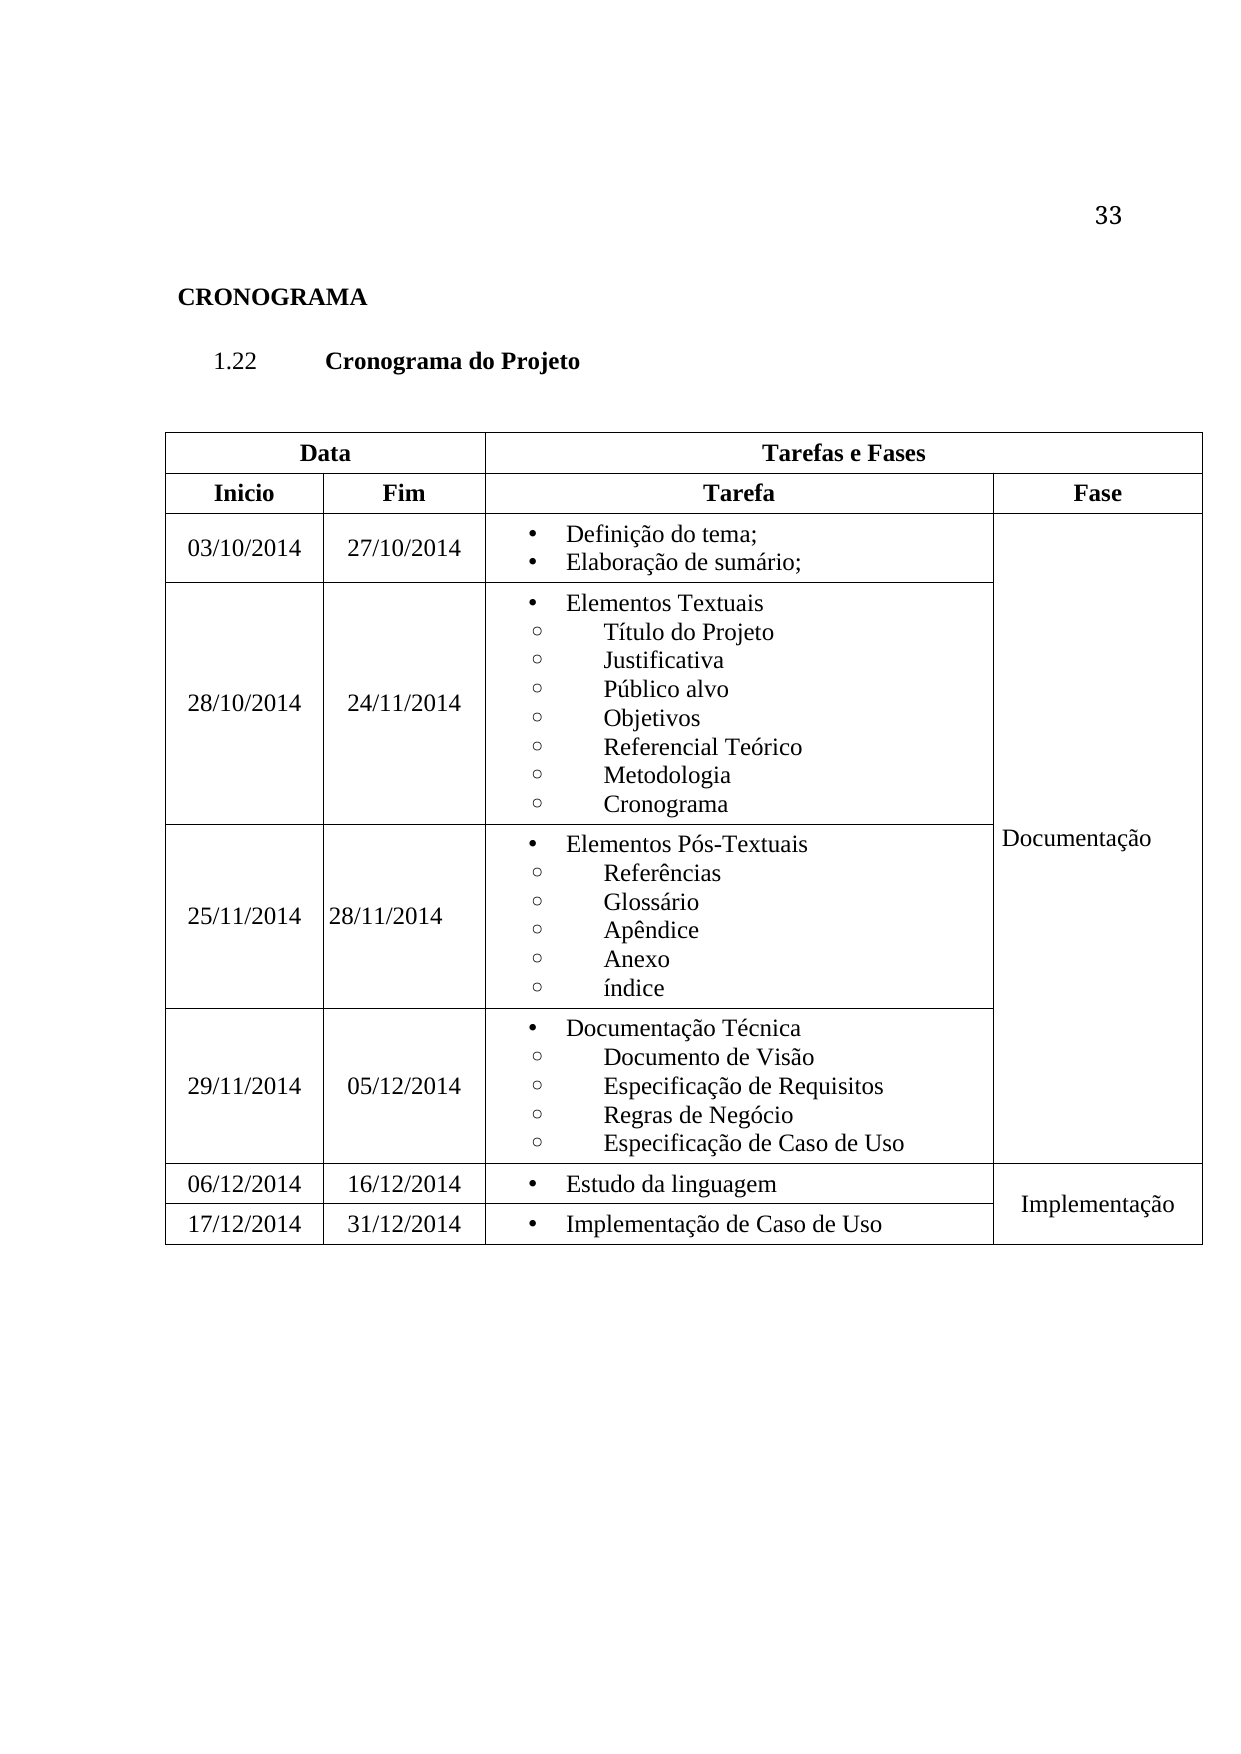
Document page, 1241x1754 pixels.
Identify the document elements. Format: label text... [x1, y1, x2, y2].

table_cell 16/12/2014 [324, 1164, 485, 1203]
table_cell Implementação de Caso de Uso [486, 1204, 993, 1243]
table_cell Implementação [994, 1164, 1202, 1243]
subtitle CRONOGRAMA [177, 282, 1122, 311]
table_cell 31/12/2014 [324, 1204, 485, 1243]
table_cell Tarefa [486, 474, 993, 513]
table_cell Elementos Pós-Textuais Referências Glossário Apêndice Anexo índice [486, 825, 993, 1008]
table_cell 24/11/2014 [324, 583, 485, 823]
table_cell Estudo da linguagem [486, 1164, 993, 1203]
table_cell 03/10/2014 [166, 514, 323, 582]
table_header Data [166, 433, 485, 473]
table_cell 05/12/2014 [324, 1009, 485, 1163]
table_cell 06/12/2014 [166, 1164, 323, 1203]
table_cell Documentação [994, 514, 1202, 1163]
table_cell Definição do tema; Elaboração de sumário; [486, 514, 993, 582]
subtitle Cronograma do Projeto [207, 346, 1122, 375]
table_cell Inicio [166, 474, 323, 513]
table_cell Documentação Técnica Documento de Visão Especificação de Requisitos Regras de Negócio Especificação de Caso de Uso [486, 1009, 993, 1163]
table_cell Fim [324, 474, 485, 513]
table_cell 17/12/2014 [166, 1204, 323, 1243]
table_header Tarefas e Fases [486, 433, 1202, 473]
table_cell 29/11/2014 [166, 1009, 323, 1163]
table_cell 28/11/2014 [324, 825, 485, 1008]
table_cell Elementos Textuais Título do Projeto Justificativa Público alvo Objetivos Referencial Teórico Metodologia Cronograma [486, 583, 993, 823]
table_cell Fase [994, 474, 1202, 513]
table_cell 27/10/2014 [324, 514, 485, 582]
table_cell 25/11/2014 [166, 825, 323, 1008]
table_cell 28/10/2014 [166, 583, 323, 823]
